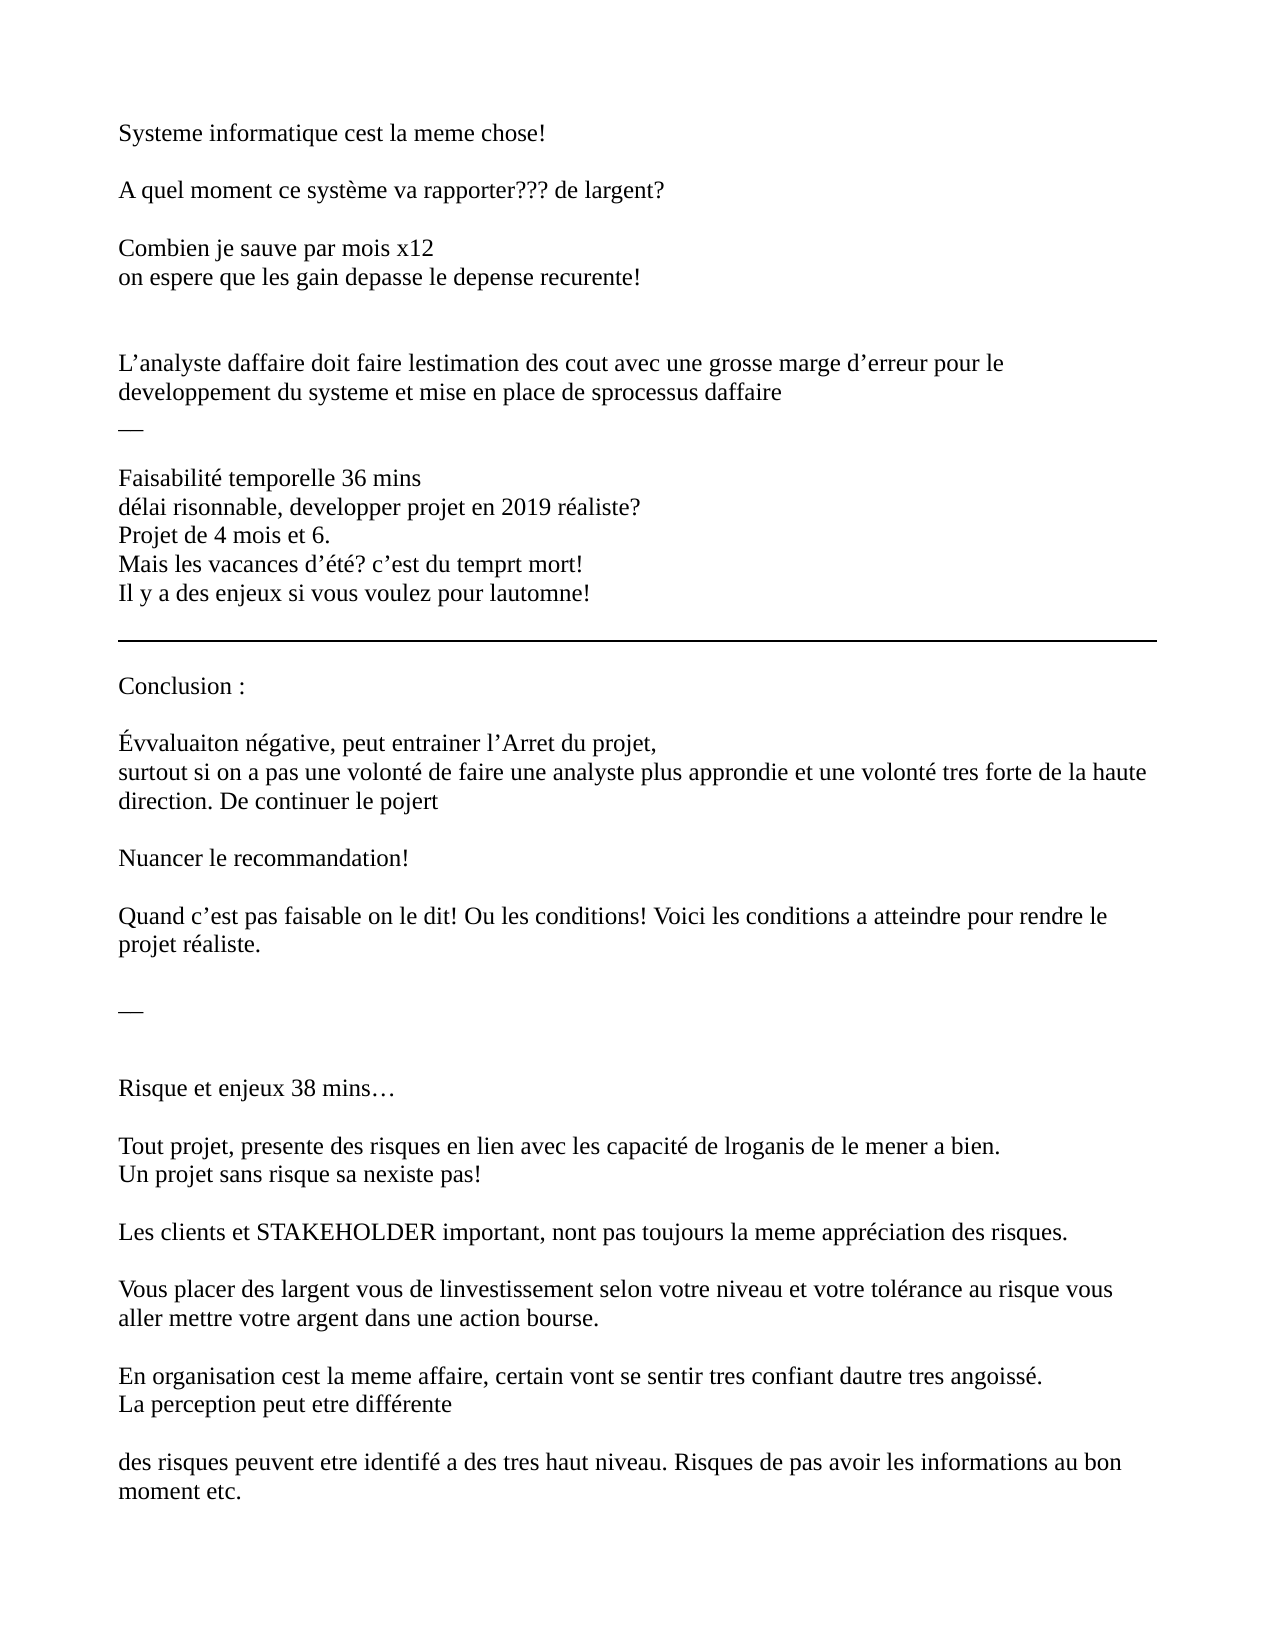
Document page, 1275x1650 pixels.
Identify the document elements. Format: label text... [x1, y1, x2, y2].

text Quand c’est pas faisable on le dit! Ou les conditions! Voici les conditions a atteindre pour rendre le projet réaliste. [118, 901, 1157, 958]
text Vous placer des largent vous de linvestissement selon votre niveau et votre tolérance au risque vous aller mettre votre argent dans une action bourse. [118, 1274, 1157, 1332]
text des risques peuvent etre identifé a des tres haut niveau. Risques de pas avoir les informations au bon moment etc. [118, 1447, 1157, 1504]
text surtout si on a pas une volonté de faire une analyste plus approndie et une volonté tres forte de la haute direction. De continuer le pojert [118, 757, 1157, 814]
text Risque et enjeux 38 mins… [118, 1073, 1157, 1102]
text Il y a des enjeux si vous voulez pour lautomne! [118, 578, 1157, 607]
text Projet de 4 mois et 6. [118, 521, 1157, 549]
text La perception peut etre différente [118, 1389, 1157, 1418]
text Combien je sauve par mois x12 [118, 233, 1157, 262]
text __ [118, 987, 1157, 1016]
text on espere que les gain depasse le depense recurente! [118, 262, 1157, 291]
text L’analyste daffaire doit faire lestimation des cout avec une grosse marge d’erreur pour le developpement du systeme et mise en place de sprocessus daffaire [118, 348, 1157, 406]
text Conclusion : [118, 671, 1157, 699]
text __ [118, 406, 1157, 434]
text Nuancer le recommandation! [118, 843, 1157, 872]
text Un projet sans risque sa nexiste pas! [118, 1159, 1157, 1188]
text Évvaluaiton négative, peut entrainer l’Arret du projet, [118, 728, 1157, 757]
text En organisation cest la meme affaire, certain vont se sentir tres confiant dautre tres angoissé. [118, 1361, 1157, 1389]
text Mais les vacances d’été? c’est du temprt mort! [118, 549, 1157, 578]
text Les clients et STAKEHOLDER important, nont pas toujours la meme appréciation des risques. [118, 1217, 1157, 1246]
text délai risonnable, developper projet en 2019 réaliste? [118, 492, 1157, 521]
text Faisabilité temporelle 36 mins [118, 463, 1157, 492]
text Tout projet, presente des risques en lien avec les capacité de lroganis de le mener a bien. [118, 1131, 1157, 1159]
text A quel moment ce système va rapporter??? de largent? [118, 176, 1157, 204]
text Systeme informatique cest la meme chose! [118, 118, 1157, 147]
